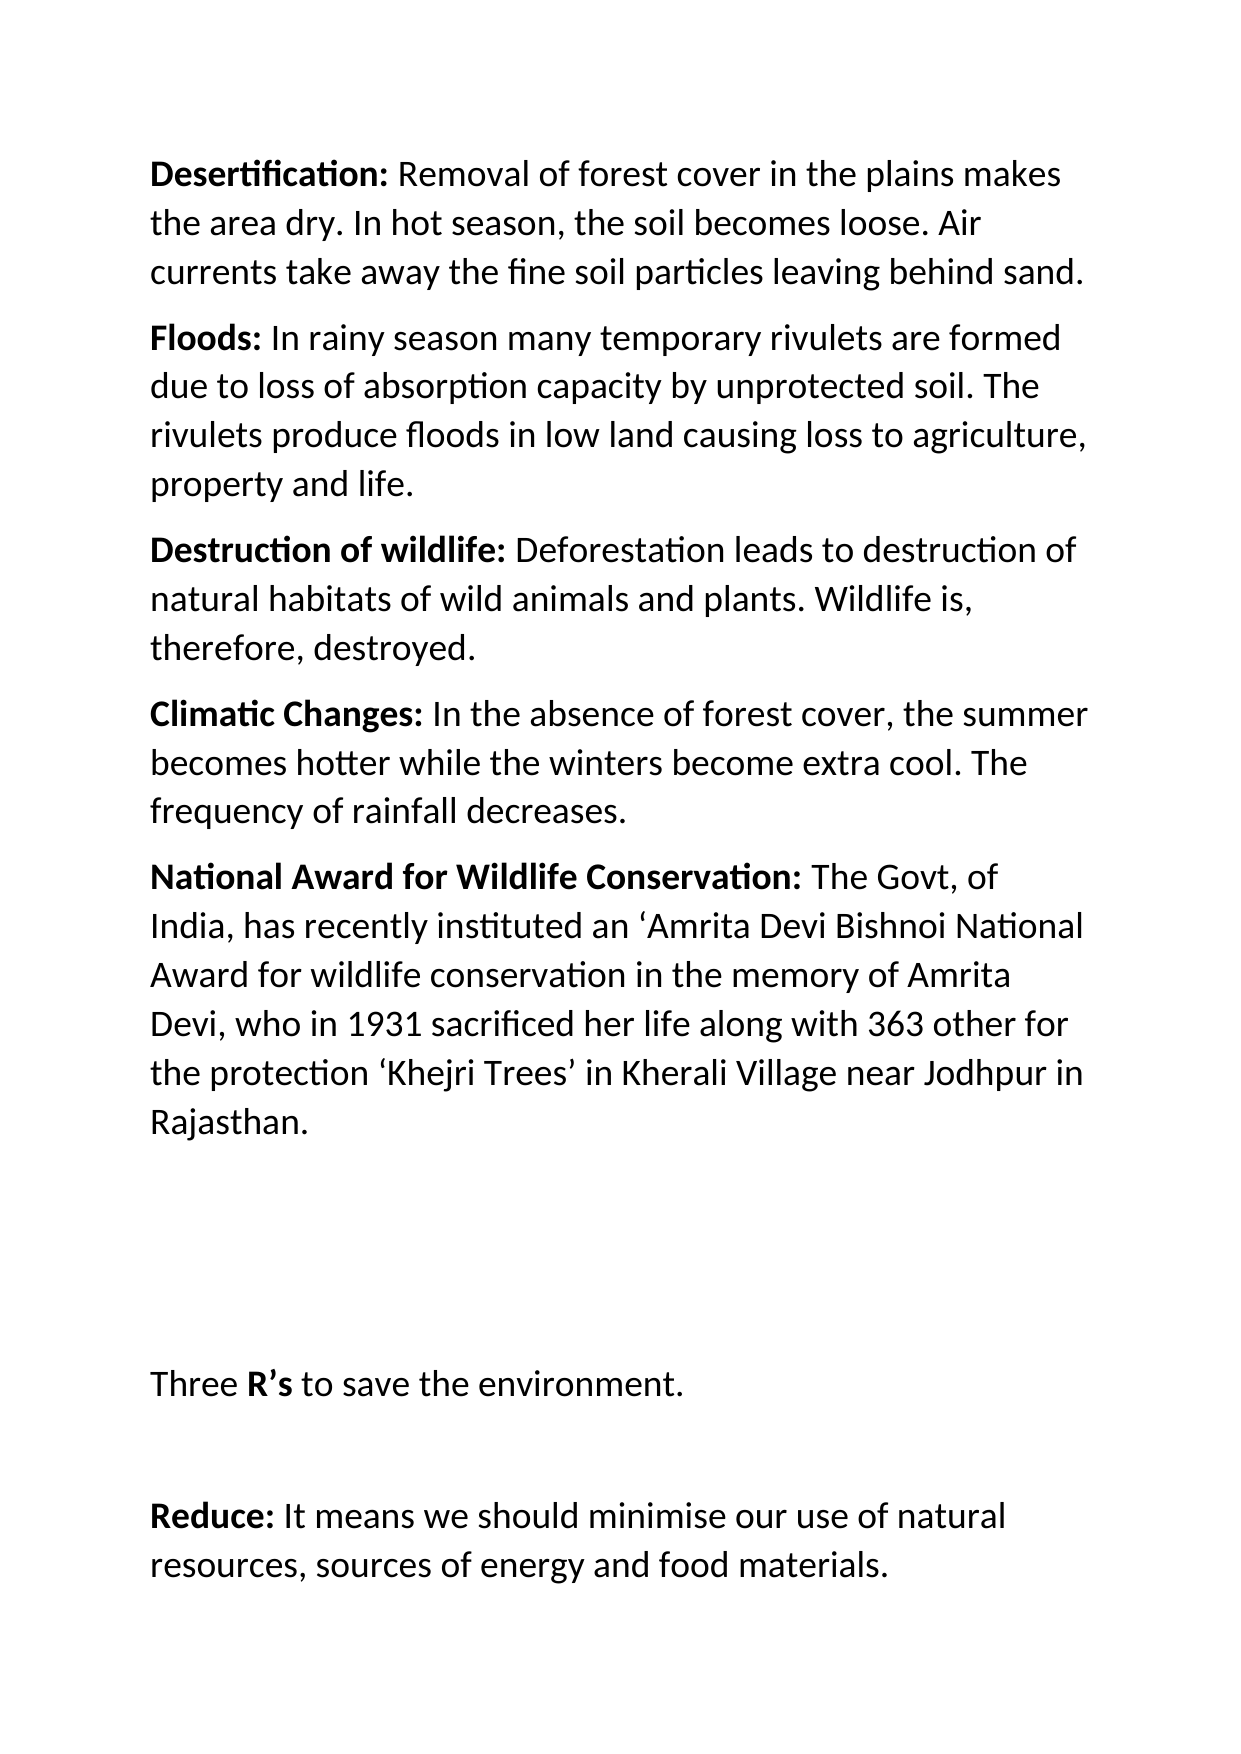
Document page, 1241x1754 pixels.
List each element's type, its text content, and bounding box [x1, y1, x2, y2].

text Climatic Changes: In the absence of forest cover, the summer becomes hotter while the winters become extra cool. The frequency of rainfall decreases. [150, 689, 1090, 833]
text Three R’s to save the environment. [150, 1360, 1090, 1406]
text National Award for Wildlife Conservation: The Govt, of India, has recently instituted an ‘Amrita Devi Bishnoi National Award for wildlife conservation in the memory of Amrita Devi, who in 1931 sacrificed her life along with 363 other for the protection ‘Khejri Trees’ in Kherali Village near Jodhpur in Rajasthan. [150, 853, 1090, 1144]
text Floods: In rainy season many temporary rivulets are formed due to loss of absorption capacity by unprotected soil. The rivulets produce floods in low land causing loss to agriculture, property and life. [150, 313, 1090, 506]
text Desertification: Removal of forest cover in the plains makes the area dry. In hot season, the soil becomes loose. Air currents take away the fine soil particles leaving behind sand. [150, 150, 1090, 294]
text Destruction of wildlife: Deforestation leads to destruction of natural habitats of wild animals and plants. Wildlife is, therefore, destroyed. [150, 526, 1090, 670]
text Reduce: It means we should minimise our use of natural resources, sources of energy and food materials. [150, 1492, 1090, 1586]
